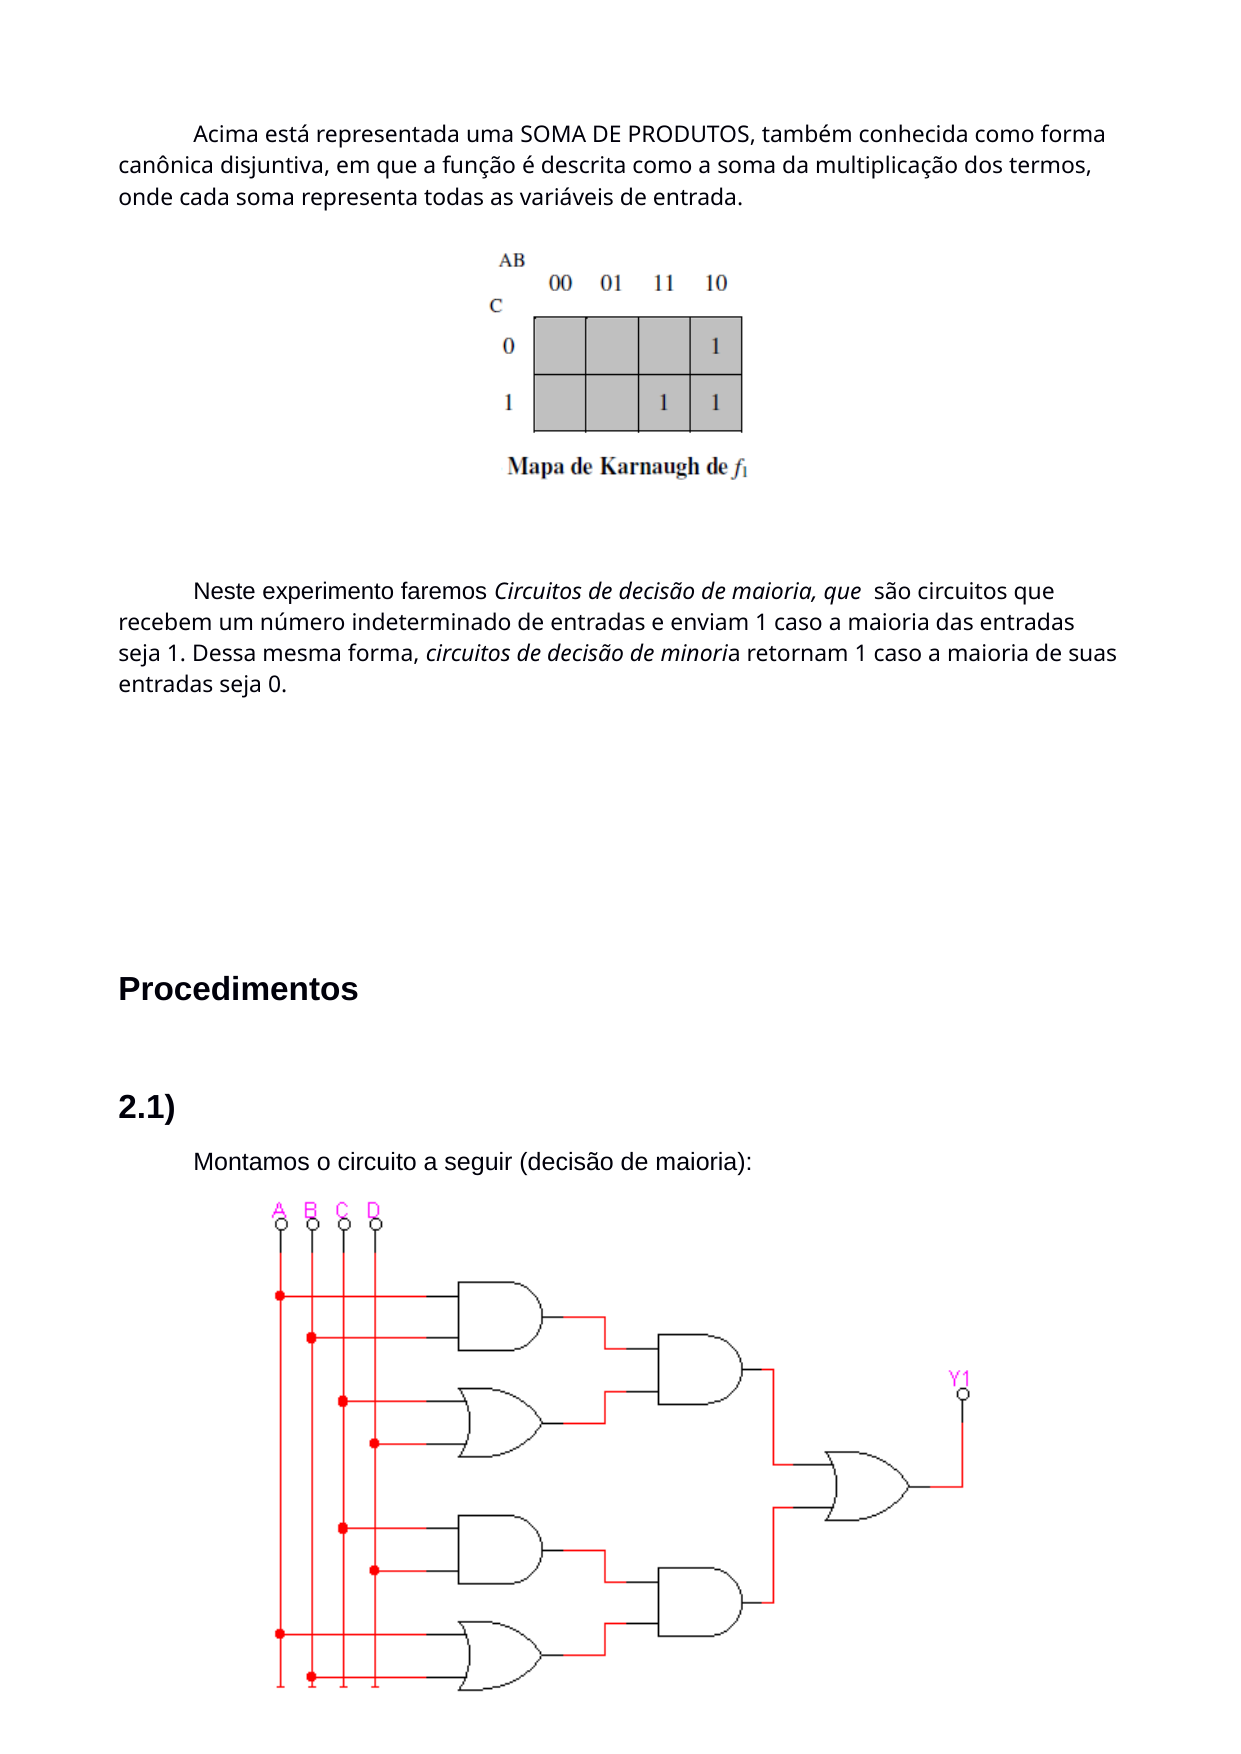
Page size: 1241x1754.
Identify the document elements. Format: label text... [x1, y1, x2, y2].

text 2.1) [118, 1087, 1122, 1126]
text Acima está representada uma SOMA DE PRODUTOS, também conhecida como forma canônica disjuntiva, em que a função é descrita como a soma da multiplicação dos termos, onde cada soma representa todas as variáveis de entrada. [118, 118, 1122, 212]
text Montamos o circuito a seguir (decisão de maioria): [118, 1147, 1122, 1176]
text Procedimentos [118, 969, 1122, 1007]
text Neste experimento faremos Circuitos de decisão de maioria, que são circuitos que recebem um número indeterminado de entradas e enviam 1 caso a maioria das entradas seja 1. Dessa mesma forma, circuitos de decisão de minoria retornam 1 caso a maioria de suas entradas seja 0. [118, 575, 1122, 700]
